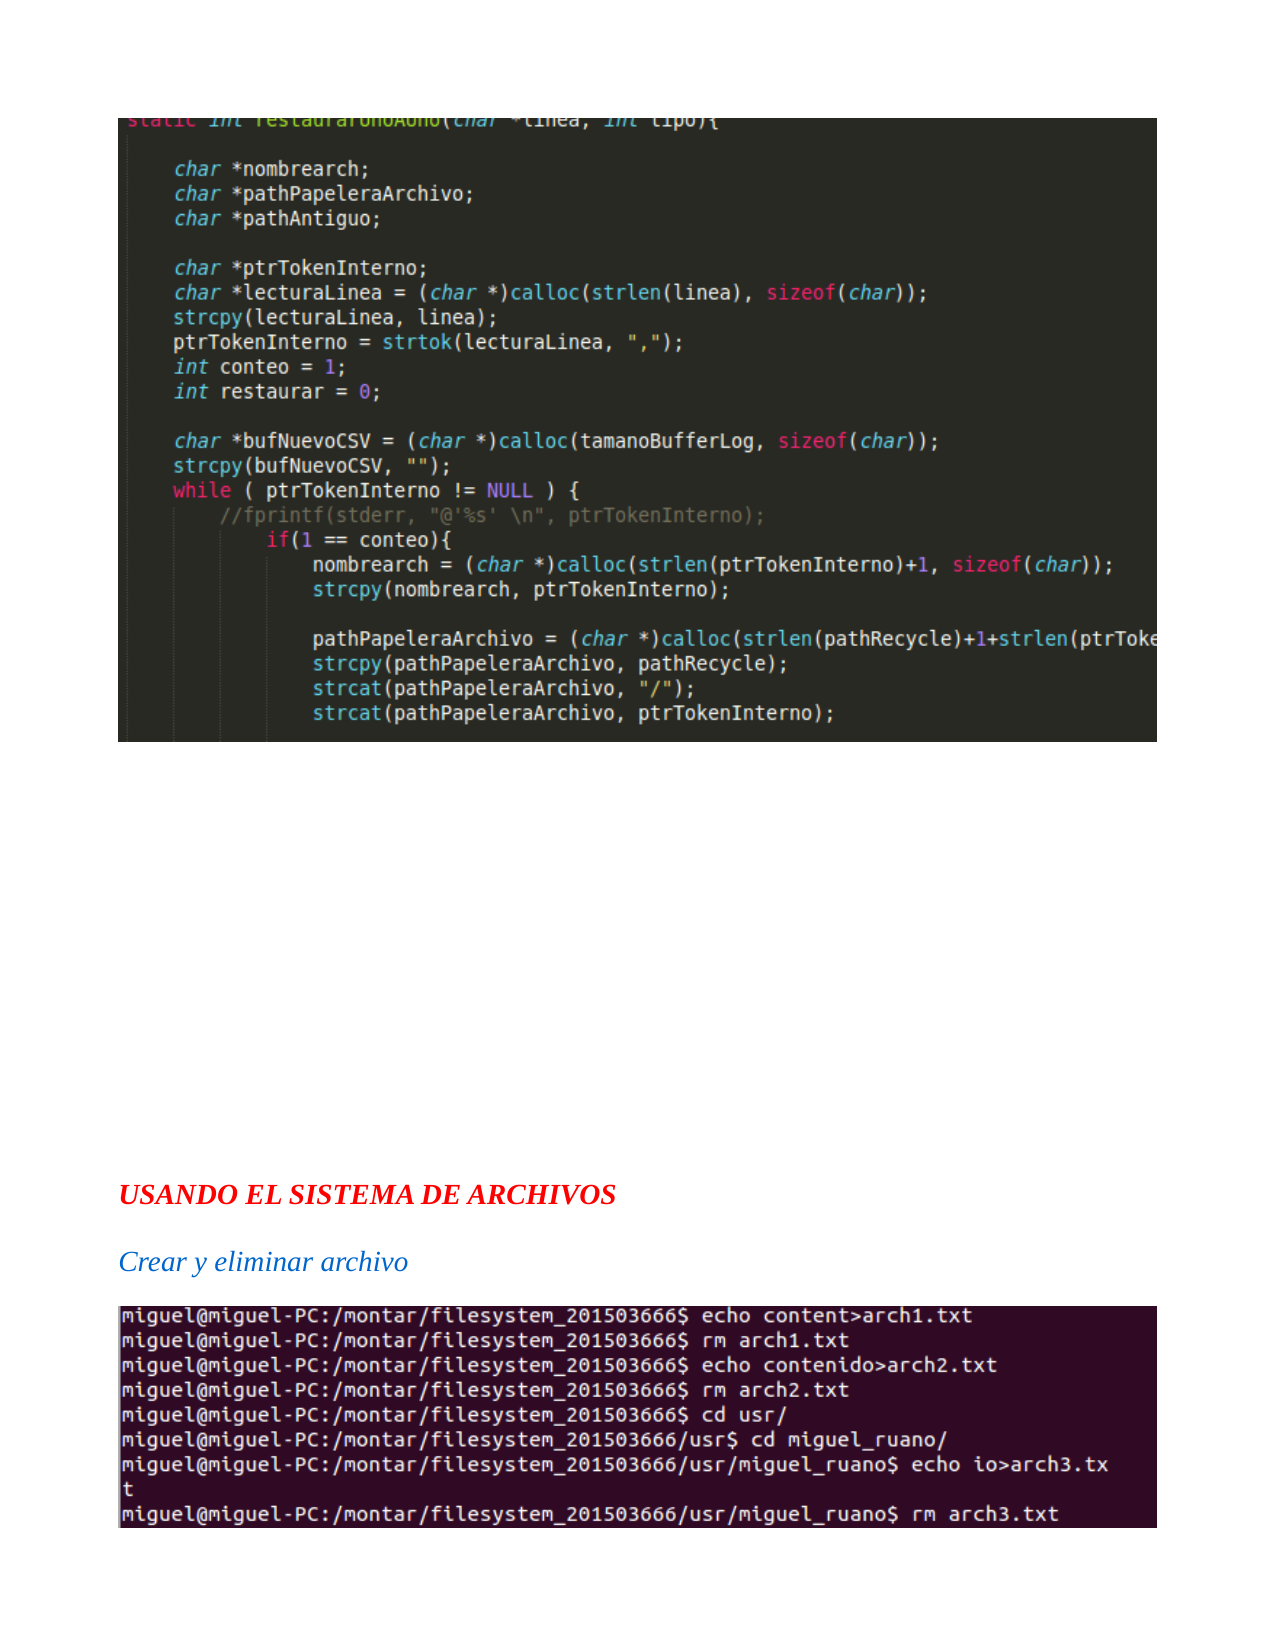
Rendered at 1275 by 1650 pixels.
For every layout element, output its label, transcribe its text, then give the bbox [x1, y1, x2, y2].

text USANDO EL SISTEMA DE ARCHIVOS [118, 1177, 1157, 1211]
picture [118, 1306, 1157, 1528]
text Crear y eliminar archivo [118, 1244, 1157, 1278]
picture [118, 118, 1157, 742]
